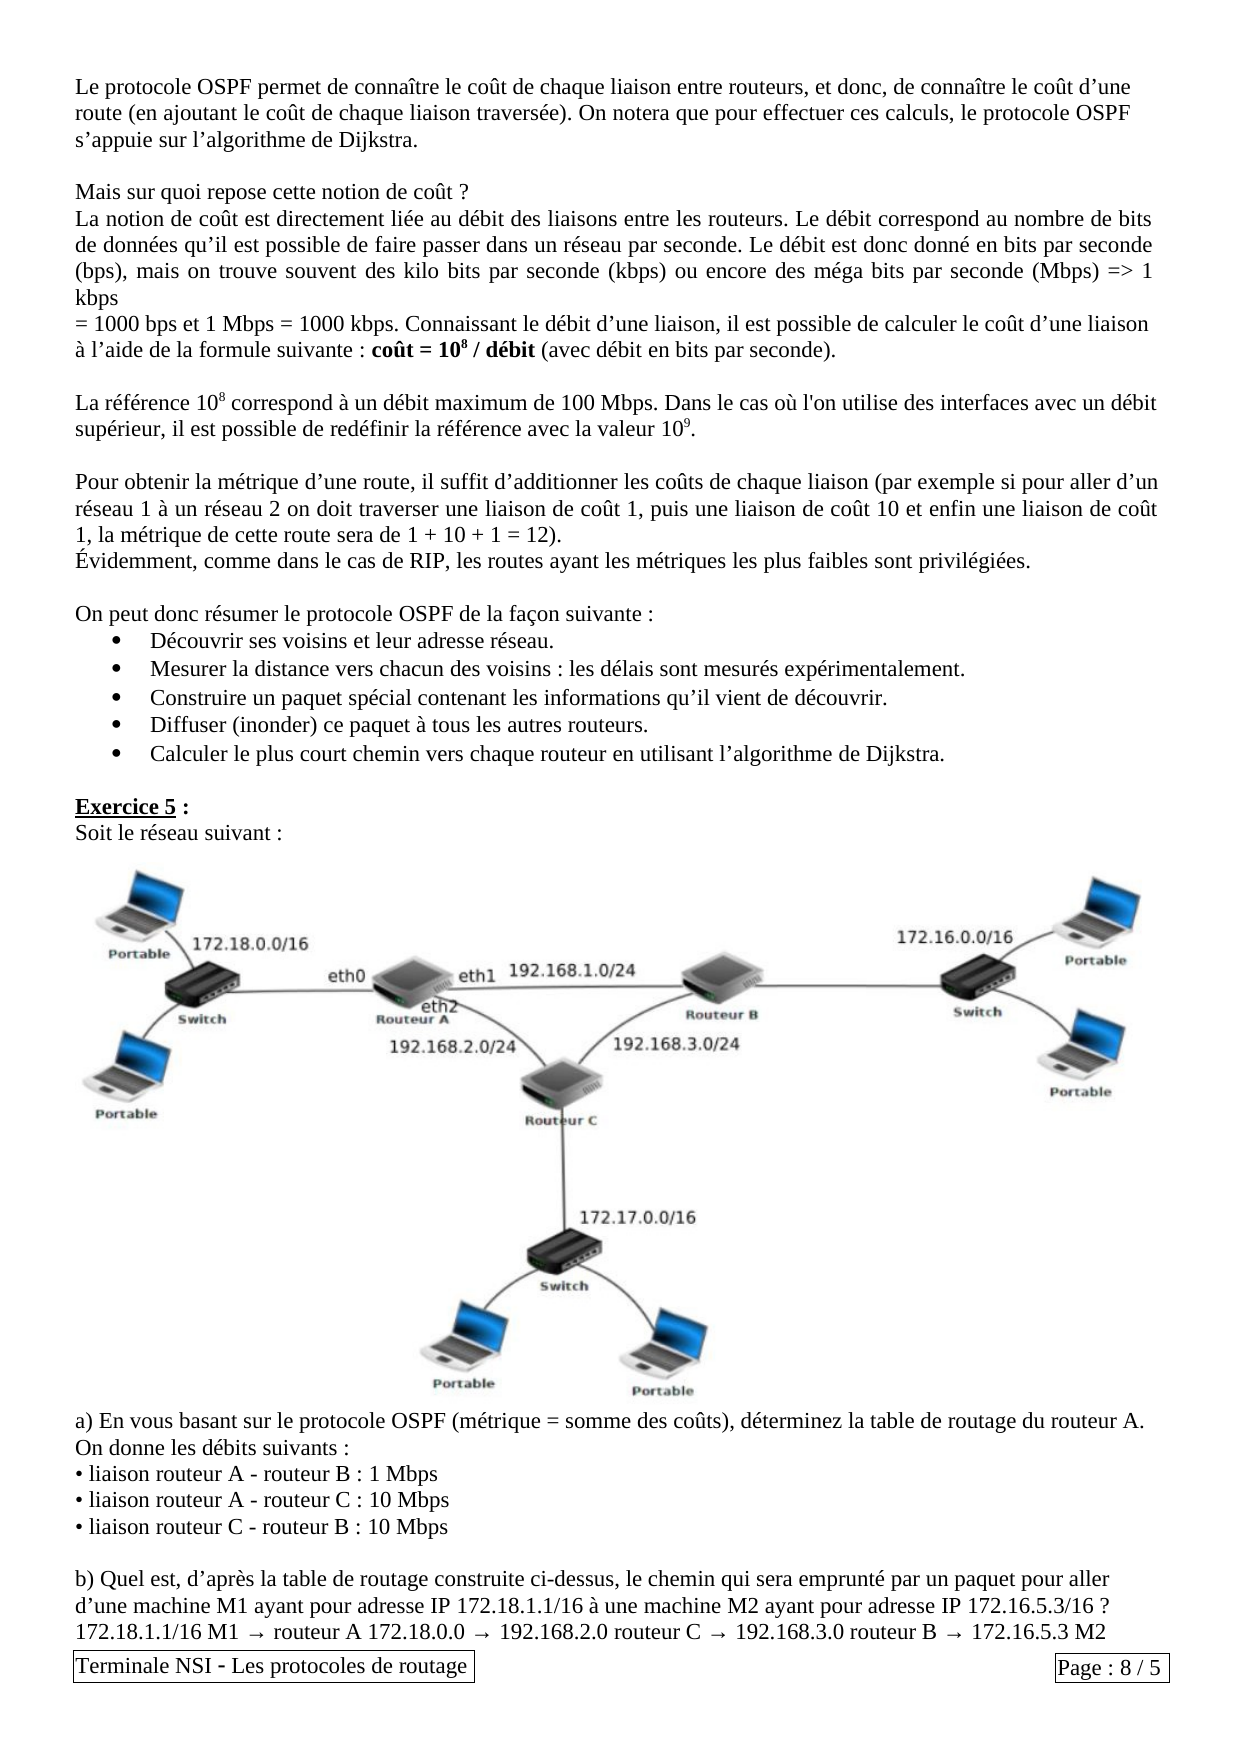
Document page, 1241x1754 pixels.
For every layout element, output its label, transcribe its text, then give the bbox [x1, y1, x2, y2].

text On peut donc résumer le protocole OSPF de la façon suivante : [75, 600, 1188, 626]
list En vous basant sur le protocole OSPF (métrique = somme des coûts), déterminez la table de routage du routeur A. On donne les débits suivants : [75, 861, 1146, 1460]
list Calculer le plus court chemin vers chaque routeur en utilisant l’algorithme de Dijkstra. [112, 738, 1188, 767]
list liaison routeur A - routeur B : 1 Mbps [75, 1460, 1188, 1486]
text La notion de coût est directement liée au débit des liaisons entre les routeurs. Le débit correspond au nombre de bits de données qu’il est possible de faire passer dans un réseau par seconde. Le débit est donc donné en bits par seconde (bps), mais on trouve souvent des kilo bits par seconde (kbps) ou encore des méga bits par seconde (Mbps) => 1 kbps [75, 205, 1154, 310]
list liaison routeur A - routeur C : 10 Mbps [75, 1486, 1188, 1512]
list Découvrir ses voisins et leur adresse réseau. [112, 626, 1188, 654]
text = 1000 bps et 1 Mbps = 1000 kbps. Connaissant le débit d’une liaison, il est possible de calculer le coût d’une liaison à l’aide de la formule suivante : coût = 108 / débit (avec débit en bits par seconde). [75, 310, 1150, 363]
text Évidemment, comme dans le cas de RIP, les routes ayant les métriques les plus faibles sont privilégiées. [75, 547, 1188, 574]
picture [75, 862, 1143, 1405]
list Construire un paquet spécial contenant les informations qu’il vient de découvrir. [112, 682, 1188, 711]
list Mesurer la distance vers chacun des voisins : les délais sont mesurés expérimentalement. [112, 654, 1188, 682]
list Diffuser (inonder) ce paquet à tous les autres routeurs. [112, 711, 1188, 738]
text La référence 108 correspond à un débit maximum de 100 Mbps. Dans le cas où l'on utilise des interfaces avec un débit supérieur, il est possible de redéfinir la référence avec la valeur 109. [75, 389, 1158, 442]
list Quel est, d’après la table de routage construite ci-dessus, le chemin qui sera emprunté par un paquet pour aller d’une machine M1 ayant pour adresse IP 172.18.1.1/16 à une machine M2 ayant pour adresse IP 172.16.5.3/16 ? [75, 1565, 1111, 1618]
text Soit le réseau suivant : [75, 819, 1188, 846]
list 172.18.1.1/16 M1 → routeur A 172.18.0.0 → 192.168.2.0 routeur C → 192.168.3.0 routeur B → 172.16.5.3 M2 [75, 1618, 1111, 1644]
subtitle Exercice 5 : [75, 793, 1188, 819]
text Pour obtenir la métrique d’une route, il suffit d’additionner les coûts de chaque liaison (par exemple si pour aller d’un réseau 1 à un réseau 2 on doit traverser une liaison de coût 1, puis une liaison de coût 10 et enfin une liaison de coût 1, la métrique de cette route sera de 1 + 10 + 1 = 12). [75, 468, 1161, 547]
text Mais sur quoi repose cette notion de coût ? [75, 178, 1188, 205]
list liaison routeur C - routeur B : 10 Mbps [75, 1513, 1188, 1539]
text Le protocole OSPF permet de connaître le coût de chaque liaison entre routeurs, et donc, de connaître le coût d’une route (en ajoutant le coût de chaque liaison traversée). On notera que pour effectuer ces calculs, le protocole OSPF s’appuie sur l’algorithme de Dijkstra. [75, 73, 1133, 152]
